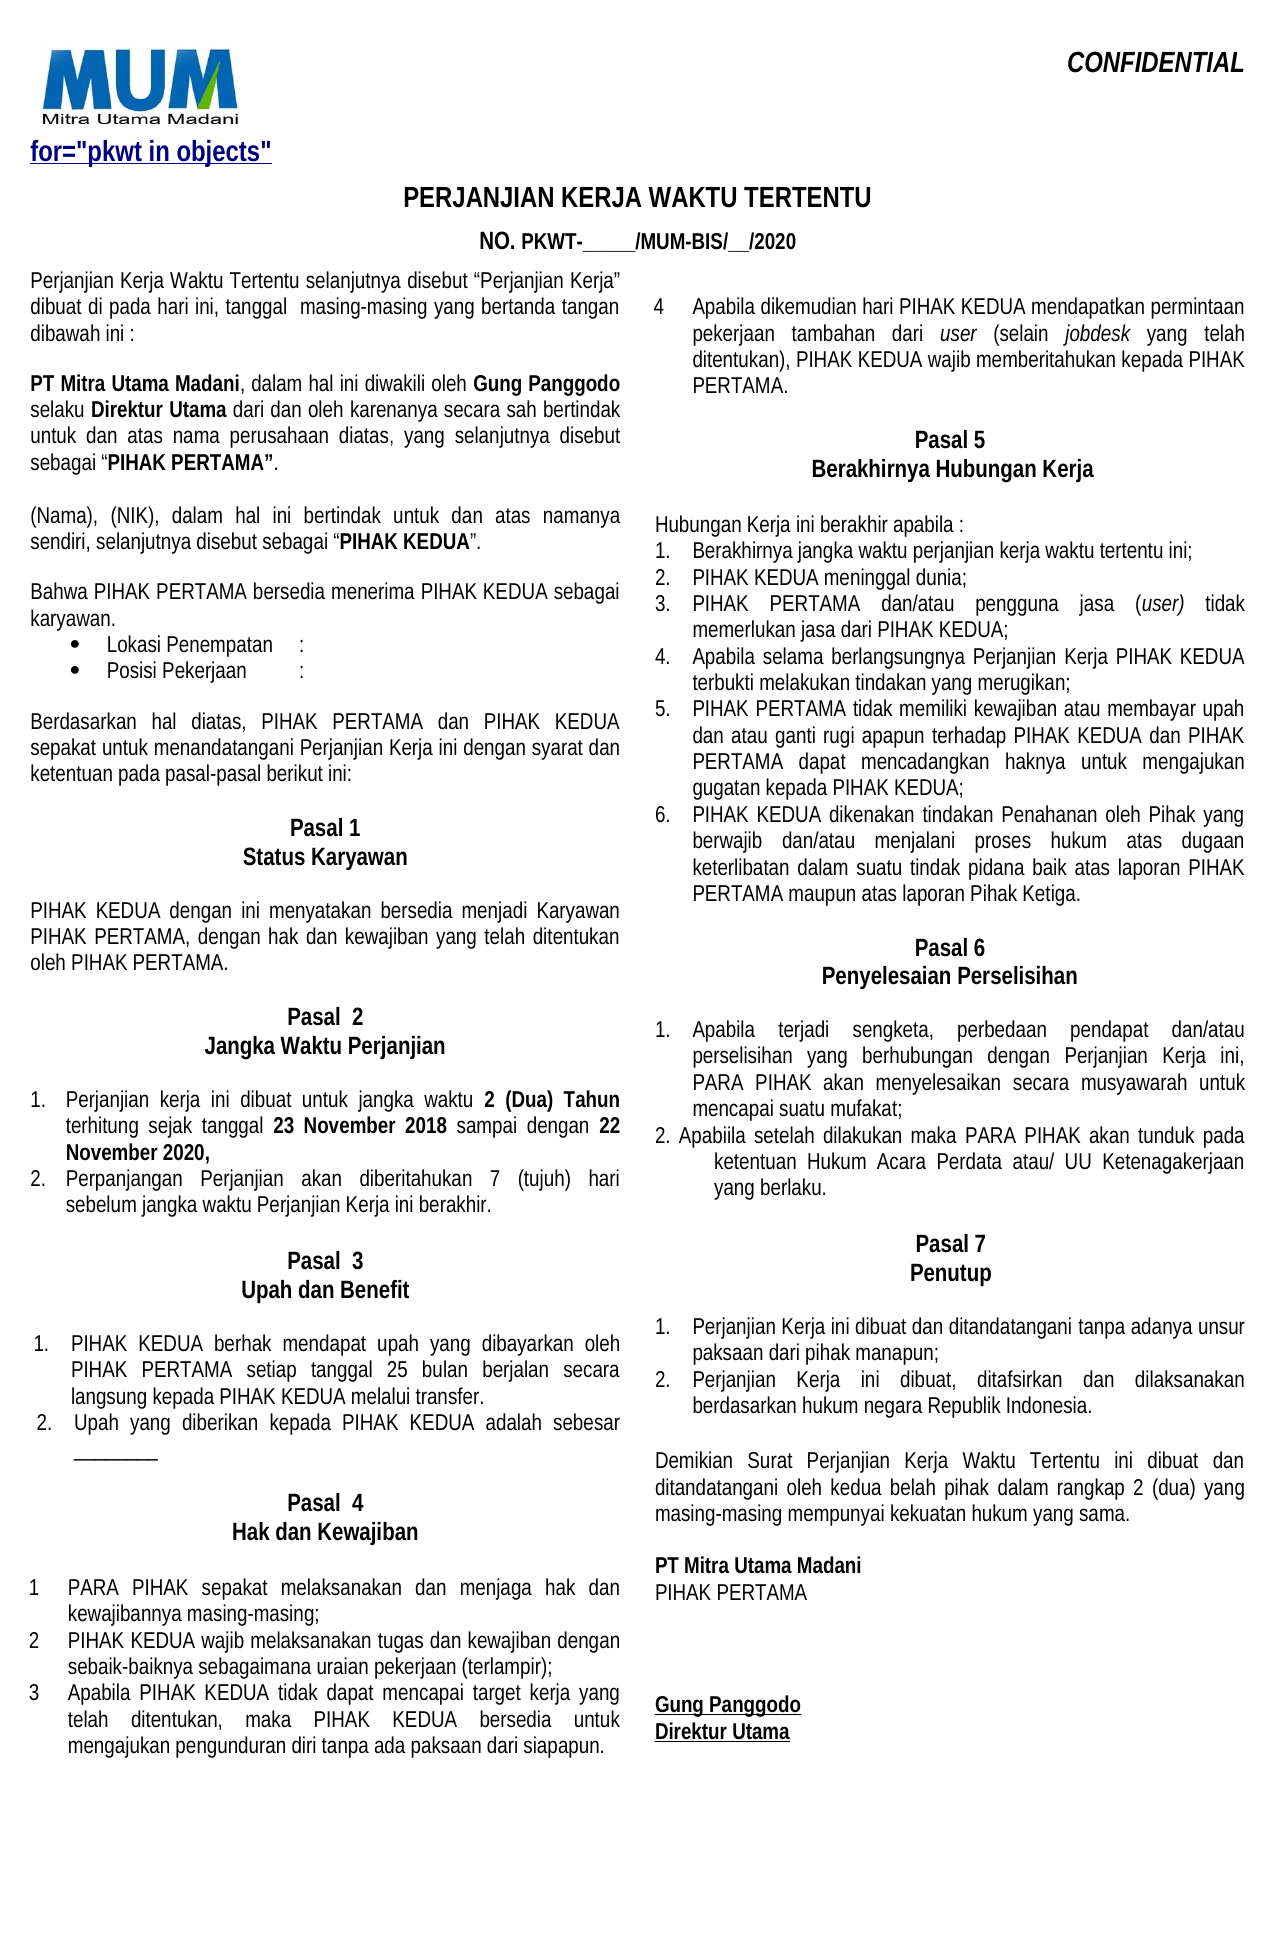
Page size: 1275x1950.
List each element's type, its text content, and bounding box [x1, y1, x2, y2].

subtitle Pasal 2 [30, 1002, 620, 1031]
text Berdasarkan hal diatas, PIHAK PERTAMA dan PIHAK KEDUA sepakat untuk menandatangani Perjanjian Kerja ini dengan syarat dan ketentuan pada pasal-pasal berikut ini: [30, 708, 620, 787]
list Apabila selama berlangsungnya Perjanjian Kerja PIHAK KEDUA terbukti melakukan tindakan yang merugikan; [655, 643, 1245, 695]
subtitle PERJANJIAN KERJA WAKTU TERTENTU [30, 180, 1245, 213]
subtitle Status Karyawan [30, 842, 620, 870]
text Penyelesaian Perselisihan [655, 961, 1245, 990]
text Gung Panggodo [655, 1691, 1245, 1718]
list Apabila terjadi sengketa, perbedaan pendapat dan/atau perselisihan yang berhubungan dengan Perjanjian Kerja ini, PARA PIHAK akan menyelesaikan secara musyawarah untuk mencapai suatu mufakat; [655, 1016, 1245, 1122]
text Penutup [656, 1258, 1245, 1287]
text Pasal 4 [30, 1488, 620, 1517]
text Upah dan Benefit [30, 1275, 620, 1303]
list PIHAK PERTAMA dan/atau pengguna jasa (user) tidak memerlukan jasa dari PIHAK KEDUA; [655, 590, 1245, 643]
subtitle for="pkwt in objects" [30, 134, 1245, 167]
text Bahwa PIHAK PERTAMA bersedia menerima PIHAK KEDUA sebagai karyawan. [30, 578, 620, 631]
text NO. PKWT-_____/MUM-BIS/__/2020 [30, 226, 1245, 254]
text Pasal 3 [30, 1246, 620, 1275]
text PIHAK KEDUA dengan ini menyatakan bersedia menjadi Karyawan PIHAK PERTAMA, dengan hak dan kewajiban yang telah ditentukan oleh PIHAK PERTAMA. [30, 897, 620, 976]
text 1. Perjanjian Kerja ini dibuat dan ditandatangani tanpa adanya unsur paksaan dari pihak manapun; [655, 1313, 1245, 1366]
list PIHAK KEDUA dikenakan tindakan Penahanan oleh Pihak yang berwajib dan/atau menjalani proses hukum atas dugaan keterlibatan dalam suatu tindak pidana baik atas laporan PIHAK PERTAMA maupun atas laporan Pihak Ketiga. [655, 801, 1245, 906]
text Direktur Utama [655, 1718, 1245, 1744]
text Demikian Surat Perjanjian Kerja Waktu Tertentu ini dibuat dan ditandatangani oleh kedua belah pihak dalam rangkap 2 (dua) yang masing-masing mempunyai kekuatan hukum yang sama. [655, 1447, 1245, 1526]
text Pasal 6 [655, 932, 1245, 961]
list Upah yang diberikan kepada PIHAK KEDUA adalah sebesar ________ [36, 1409, 620, 1462]
text Pasal 5 [655, 425, 1245, 453]
text Perjanjian Kerja Waktu Tertentu selanjutnya disebut “Perjanjian Kerja” dibuat di pada hari ini, tanggal masing-masing yang bertanda tangan dibawah ini : [30, 267, 620, 346]
list Lokasi Penempatan : [71, 631, 620, 657]
list PIHAK PERTAMA tidak memiliki kewajiban atau membayar upah dan atau ganti rugi apapun terhadap PIHAK KEDUA dan PIHAK PERTAMA dapat mencadangkan haknya untuk mengajukan gugatan kepada PIHAK KEDUA; [655, 695, 1245, 801]
subtitle Jangka Waktu Perjanjian [30, 1031, 620, 1059]
list PIHAK KEDUA meninggal dunia; [655, 563, 1245, 590]
picture [29, 45, 250, 133]
text Hak dan Kewajiban [30, 1517, 620, 1545]
subtitle Pasal 1 [30, 813, 620, 842]
text 2. Perjanjian Kerja ini dibuat, ditafsirkan dan dilaksanakan berdasarkan hukum negara Republik Indonesia. [655, 1366, 1245, 1418]
list Perpanjangan Perjanjian akan diberitahukan 7 (tujuh) hari sebelum jangka waktu Perjanjian Kerja ini berakhir. [30, 1165, 620, 1217]
list Perjanjian kerja ini dibuat untuk jangka waktu 2 (Dua) Tahun terhitung sejak tanggal 23 November 2018 sampai dengan 22 November 2020, [30, 1086, 620, 1165]
subtitle 2. Apabiila setelah dilakukan maka PARA PIHAK akan tunduk pada ketentuan Hukum Acara Perdata atau/ UU Ketenagakerjaan yang berlaku. [655, 1122, 1245, 1201]
text PT Mitra Utama Madani, dalam hal ini diwakili oleh Gung Panggodo selaku Direktur Utama dari dan oleh karenanya secara sah bertindak untuk dan atas nama perusahaan diatas, yang selanjutnya disebut sebagai “PIHAK PERTAMA”. [30, 370, 620, 475]
text PT Mitra Utama Madani [655, 1552, 1245, 1579]
list PIHAK KEDUA berhak mendapat upah yang dibayarkan oleh PIHAK PERTAMA setiap tanggal 25 bulan berjalan secara langsung kepada PIHAK KEDUA melalui transfer. [33, 1330, 620, 1409]
text Pasal 7 [656, 1229, 1245, 1258]
list Berakhirnya jangka waktu perjanjian kerja waktu tertentu ini; [655, 537, 1245, 563]
list PARA PIHAK sepakat melaksanakan dan menjaga hak dan kewajibannya masing-masing; [28, 1574, 620, 1627]
list Apabila PIHAK KEDUA tidak dapat mencapai target kerja yang telah ditentukan, maka PIHAK KEDUA bersedia untuk mengajukan pengunduran diri tanpa ada paksaan dari siapapun. [28, 1679, 620, 1758]
list Apabila dikemudian hari PIHAK KEDUA mendapatkan permintaan pekerjaan tambahan dari user (selain jobdesk yang telah ditentukan), PIHAK KEDUA wajib memberitahukan kepada PIHAK PERTAMA. [653, 293, 1245, 398]
text Berakhirnya Hubungan Kerja [655, 453, 1245, 482]
text Hubungan Kerja ini berakhir apabila : [655, 511, 1245, 537]
text PIHAK PERTAMA [655, 1579, 1245, 1605]
text (Nama), (NIK), dalam hal ini bertindak untuk dan atas namanya sendiri, selanjutnya disebut sebagai “PIHAK KEDUA”. [30, 502, 620, 554]
list Posisi Pekerjaan : [71, 657, 620, 684]
list PIHAK KEDUA wajib melaksanakan tugas dan kewajiban dengan sebaik-baiknya sebagaimana uraian pekerjaan (terlampir); [28, 1627, 620, 1679]
